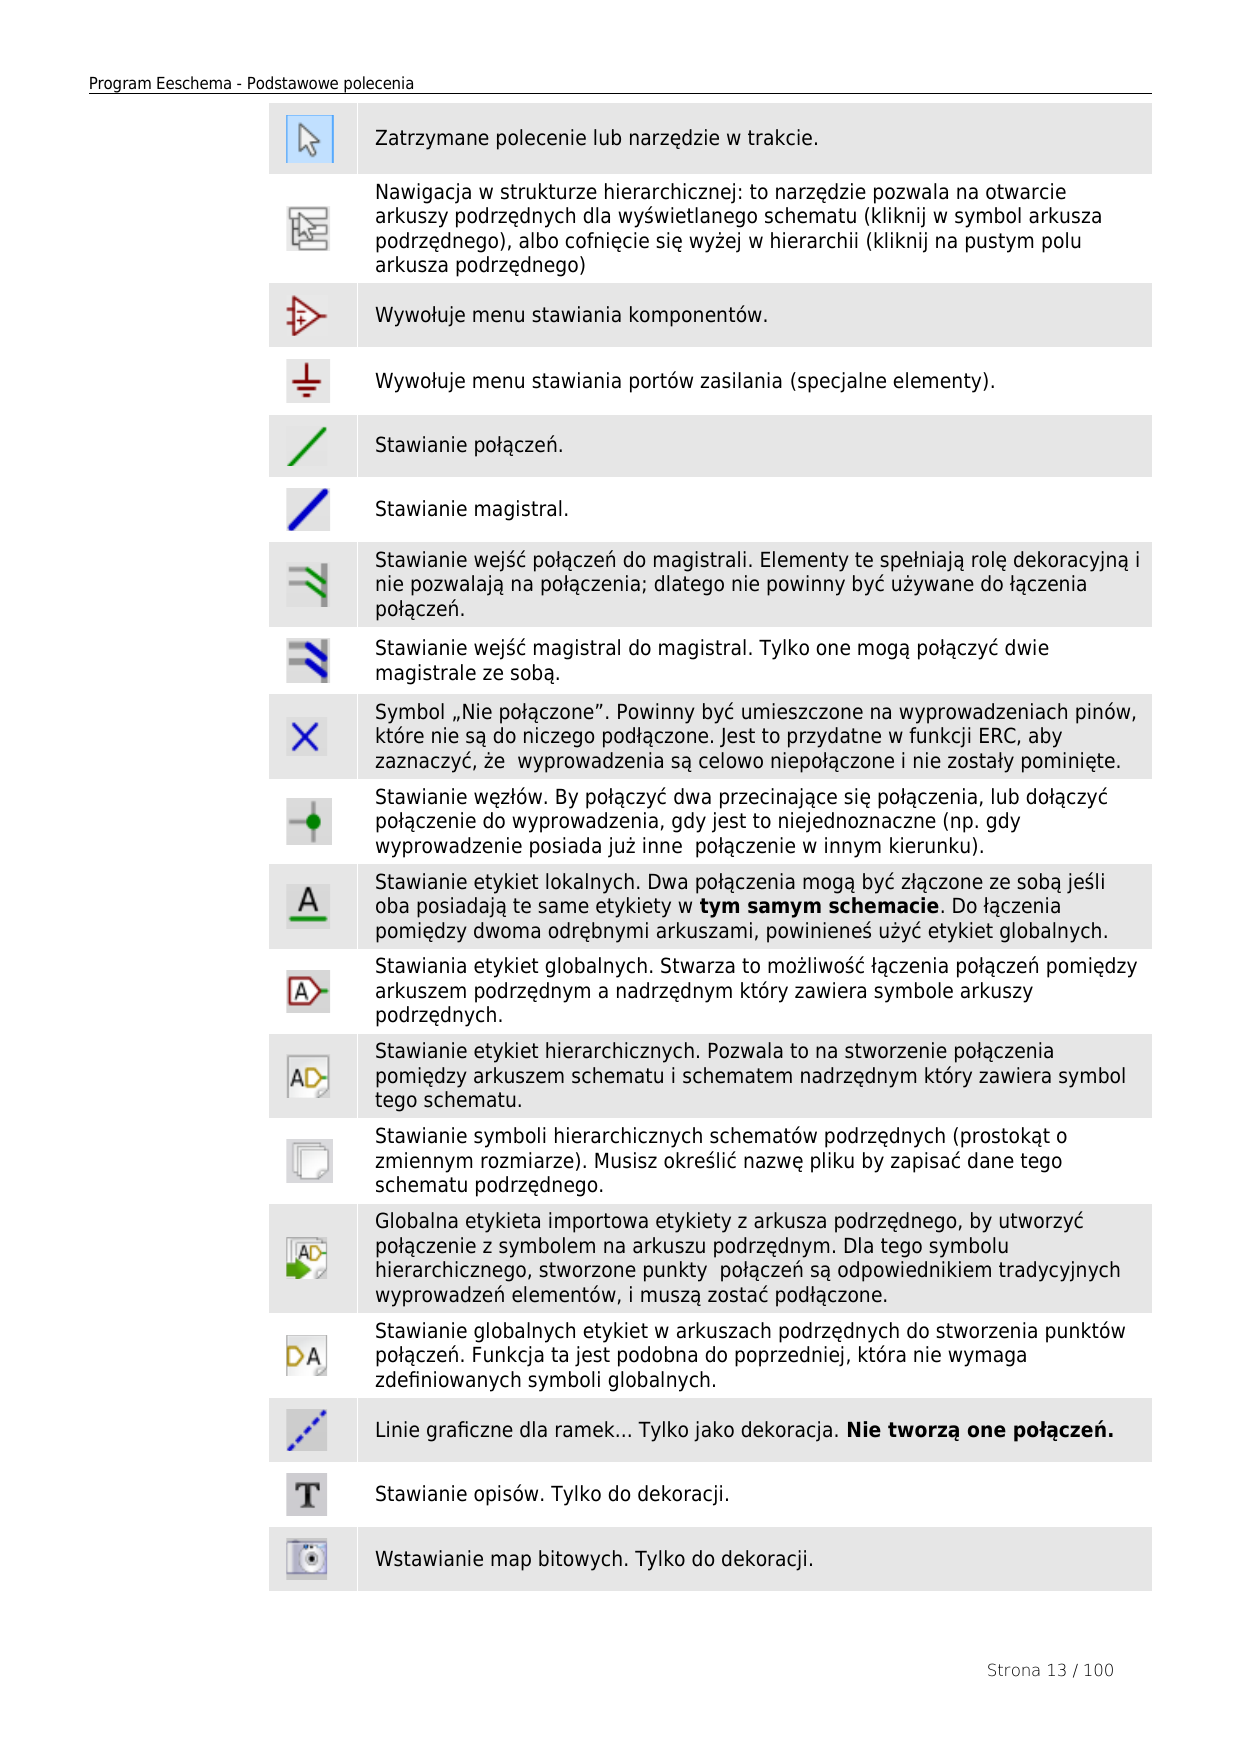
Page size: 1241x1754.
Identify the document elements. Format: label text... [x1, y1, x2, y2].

table_cell [269, 415, 357, 477]
table_cell [269, 1462, 357, 1527]
table_cell [269, 864, 357, 949]
table_cell Wstawianie map bitowych. Tylko do dekoracji. [358, 1527, 1152, 1591]
table_cell Stawianie opisów. Tylko do dekoracji. [358, 1462, 1152, 1527]
table_cell [269, 627, 357, 694]
table_cell Linie graficzne dla ramek... Tylko jako dekoracja. Nie tworzą one połączeń. [358, 1398, 1152, 1462]
table_cell [269, 949, 357, 1034]
table_cell [269, 694, 357, 779]
table_cell Stawianie symboli hierarchicznych schematów podrzędnych (prostokąt o zmiennym rozmiarze). Musisz określić nazwę pliku by zapisać dane tego schematu podrzędnego. [358, 1119, 1152, 1203]
table_cell [269, 1119, 357, 1203]
table_cell Stawianie połączeń. [358, 415, 1152, 477]
table_header [269, 103, 357, 174]
table_cell Stawianie wejść magistral do magistral. Tylko one mogą połączyć dwie magistrale ze sobą. [358, 627, 1152, 694]
table_cell [269, 1034, 357, 1118]
table_cell [269, 477, 357, 542]
table_header Zatrzymane polecenie lub narzędzie w trakcie. [358, 103, 1152, 174]
table_cell [269, 779, 357, 864]
table_cell Symbol „Nie połączone”. Powinny być umieszczone na wyprowadzeniach pinów, które nie są do niczego podłączone. Jest to przydatne w funkcji ERC, aby zaznaczyć, że wyprowadzenia są celowo niepołączone i nie zostały pominięte. [358, 694, 1152, 779]
table_cell [269, 1527, 357, 1591]
picture [286, 1473, 328, 1516]
picture [286, 1139, 333, 1183]
table_cell [269, 348, 357, 414]
table_cell Stawianie etykiet lokalnych. Dwa połączenia mogą być złączone ze sobą jeśli oba posiadają te same etykiety w tym samym schemacie. Do łączenia pomiędzy dwoma odrębnymi arkuszami, powinieneś użyć etykiet globalnych. [358, 864, 1152, 949]
table_cell Stawianie wejść połączeń do magistrali. Elementy te spełniają rolę dekoracyjną i nie pozwalają na połączenia; dlatego nie powinny być używane do łączenia połączeń. [358, 542, 1152, 627]
table_cell [269, 283, 357, 347]
table_cell Stawianie globalnych etykiet w arkuszach podrzędnych do stworzenia punktów połączeń. Funkcja ta jest podobna do poprzedniej, która nie wymaga zdefiniowanych symboli globalnych. [358, 1313, 1152, 1398]
table_cell Nawigacja w strukturze hierarchicznej: to narzędzie pozwala na otwarcie arkuszy podrzędnych dla wyświetlanego schematu (kliknij w symbol arkusza podrzędnego), albo cofnięcie się wyżej w hierarchii (kliknij na pustym polu arkusza podrzędnego) [358, 174, 1152, 283]
table_cell Stawiania etykiet globalnych. Stwarza to możliwość łączenia połączeń pomiędzy arkuszem podrzędnym a nadrzędnym który zawiera symbole arkuszy podrzędnych. [358, 949, 1152, 1034]
table_cell Globalna etykieta importowa etykiety z arkusza podrzędnego, by utworzyć połączenie z symbolem na arkuszu podrzędnym. Dla tego symbolu hierarchicznego, stworzone punkty połączeń są odpowiednikiem tradycyjnych wyprowadzeń elementów, i muszą zostać podłączone. [358, 1204, 1152, 1313]
table_cell [269, 1204, 357, 1313]
table_cell Stawianie magistral. [358, 477, 1152, 542]
table_cell Stawianie węzłów. By połączyć dwa przecinające się połączenia, lub dołączyć połączenie do wyprowadzenia, gdy jest to niejednoznaczne (np. gdy wyprowadzenie posiada już inne połączenie w innym kierunku). [358, 779, 1152, 864]
table_cell Stawianie etykiet hierarchicznych. Pozwala to na stworzenie połączenia pomiędzy arkuszem schematu i schematem nadrzędnym który zawiera symbol tego schematu. [358, 1034, 1152, 1118]
table_cell [269, 1398, 357, 1462]
table_cell [269, 1313, 357, 1398]
table_cell Wywołuje menu stawiania komponentów. [358, 283, 1152, 347]
table_cell [269, 542, 357, 627]
table_cell Wywołuje menu stawiania portów zasilania (specjalne elementy). [358, 348, 1152, 414]
table_cell [269, 174, 357, 283]
